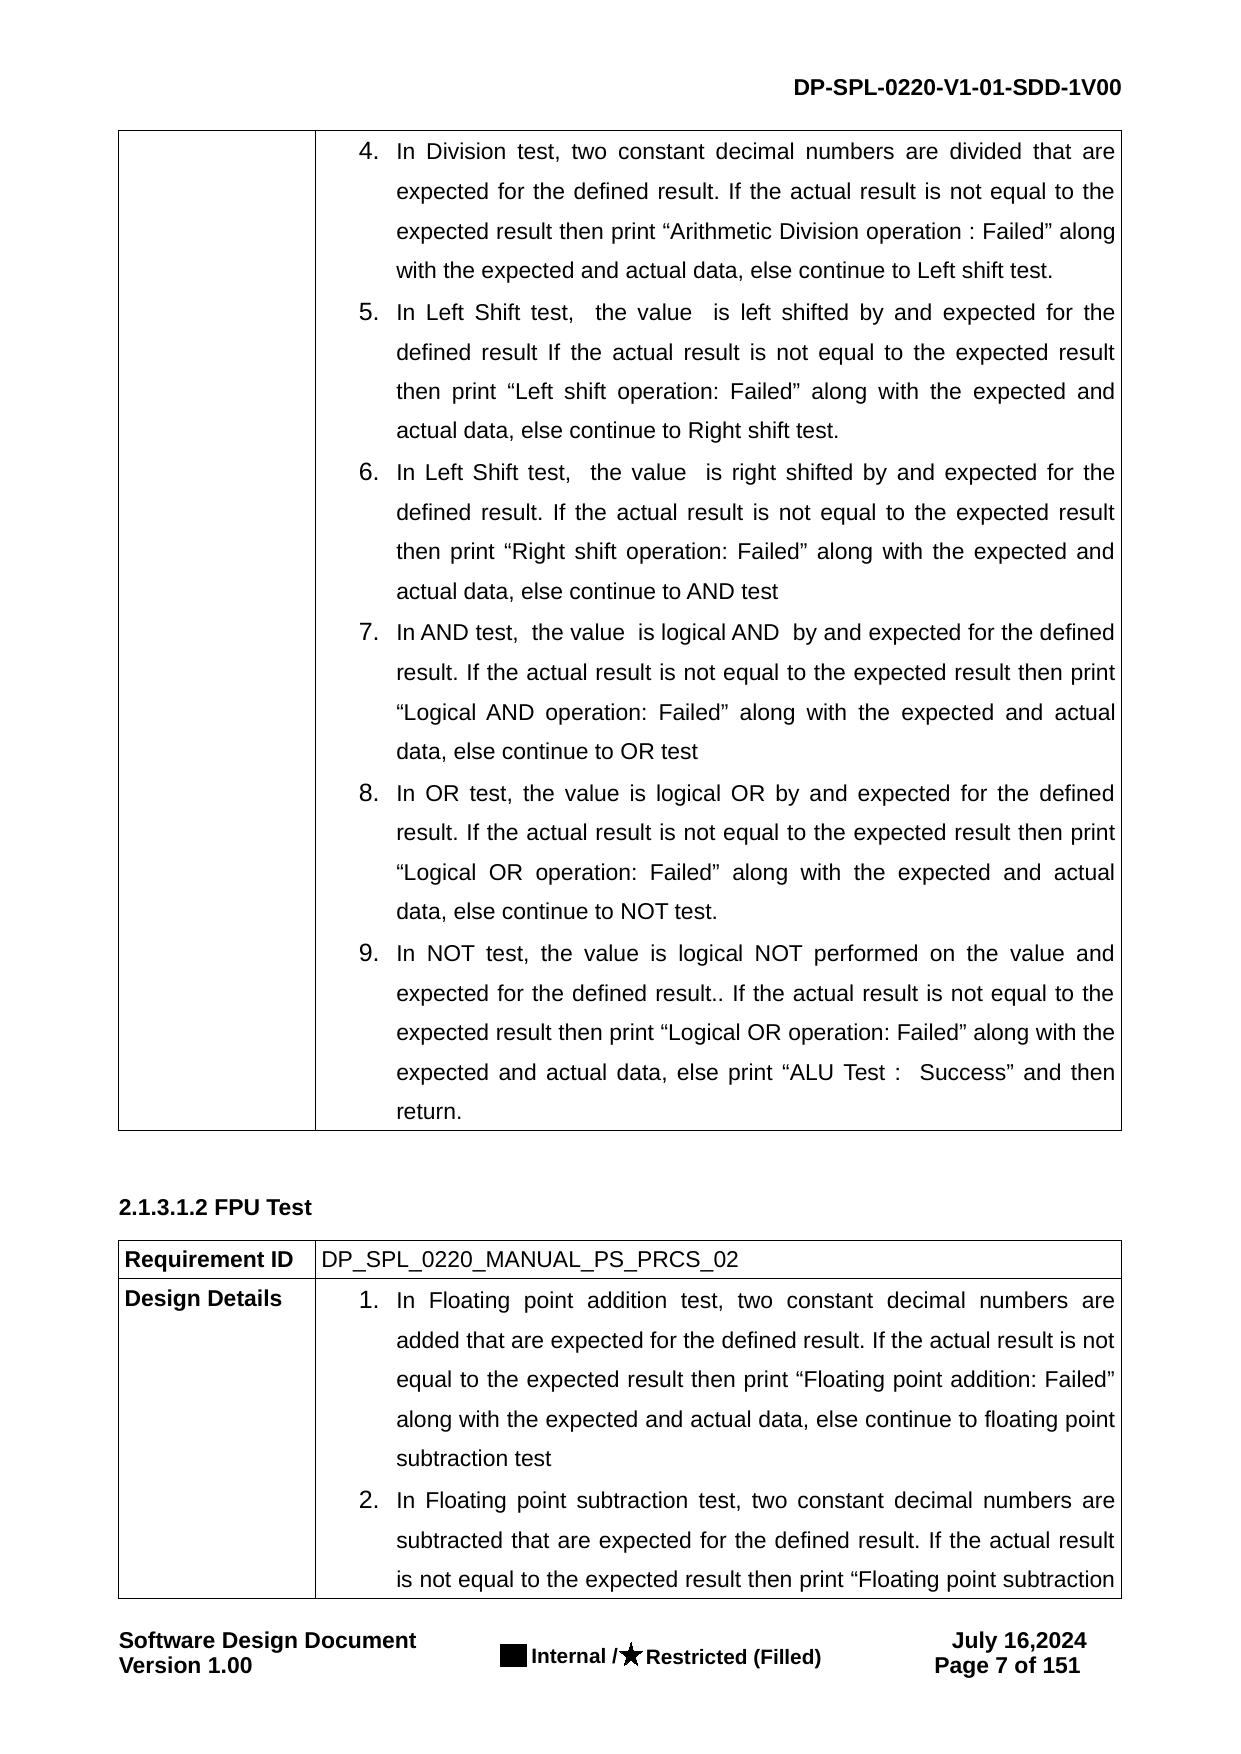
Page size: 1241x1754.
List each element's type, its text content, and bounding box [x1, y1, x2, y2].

table_cell In Floating point addition test, two constant decimal numbers are added that are expected for the defined result. If the actual result is not equal to the expected result then print “Floating point addition: Failed” along with the expected and actual data, else continue to floating point subtraction test In Floating point subtraction test, two constant decimal numbers are subtracted that are expected for the defined result. If the actual result is not equal to the expected result then print “Floating point subtraction [316, 1279, 1121, 1598]
table_cell Design Details [119, 1279, 315, 1598]
table_header DP_SPL_0220_MANUAL_PS_PRCS_02 [316, 1241, 1121, 1278]
table_cell In Addition test, two constant decimal numbers are added that are expected for the defined result. If the actual result is not equal to the expected result then print “Arithmetic addition operation: Failed” along with the expected and actual data, else continue to subtraction test In Subtraction test, two constant decimal numbers are subtracted that are expected for the defined result. If the actual result is not equal to the expected result then print “Arithmetic subtraction operation: Failed” along with the expected and actual data, else continue to Multiplication test. In Multiplication test, two constant decimal numbers are multiplied that are expected for the defined result. If the actual result is not equal to the expected result then print “Arithmetic Multiplication operation: Failed” along with the expected and actual data, else continue to Division test. In Division test, two constant decimal numbers are divided that are expected for the defined result. If the actual result is not equal to the expected result then print “Arithmetic Division operation : Failed” along with the expected and actual data, else continue to Left shift test. In Left Shift test, the value is left shifted by and expected for the defined result If the actual result is not equal to the expected result then print “Left shift operation: Failed” along with the expected and actual data, else continue to Right shift test. In Left Shift test, the value is right shifted by and expected for the defined result. If the actual result is not equal to the expected result then print “Right shift operation: Failed” along with the expected and actual data, else continue to AND test In AND test, the value is logical AND by and expected for the defined result. If the actual result is not equal to the expected result then print “Logical AND operation: Failed” along with the expected and actual data, else continue to OR test In OR test, the value is logical OR by and expected for the defined result. If the actual result is not equal to the expected result then print “Logical OR operation: Failed” along with the expected and actual data, else continue to NOT test. In NOT test, the value is logical NOT performed on the value and expected for the defined result.. If the actual result is not equal to the expected result then print “Logical OR operation: Failed” along with the expected and actual data, else print “ALU Test : Success” and then return. [316, 131, 1121, 1130]
table_header Requirement ID [119, 1241, 315, 1278]
subtitle FPU Test [118, 1194, 1122, 1220]
table_cell [119, 131, 315, 1130]
